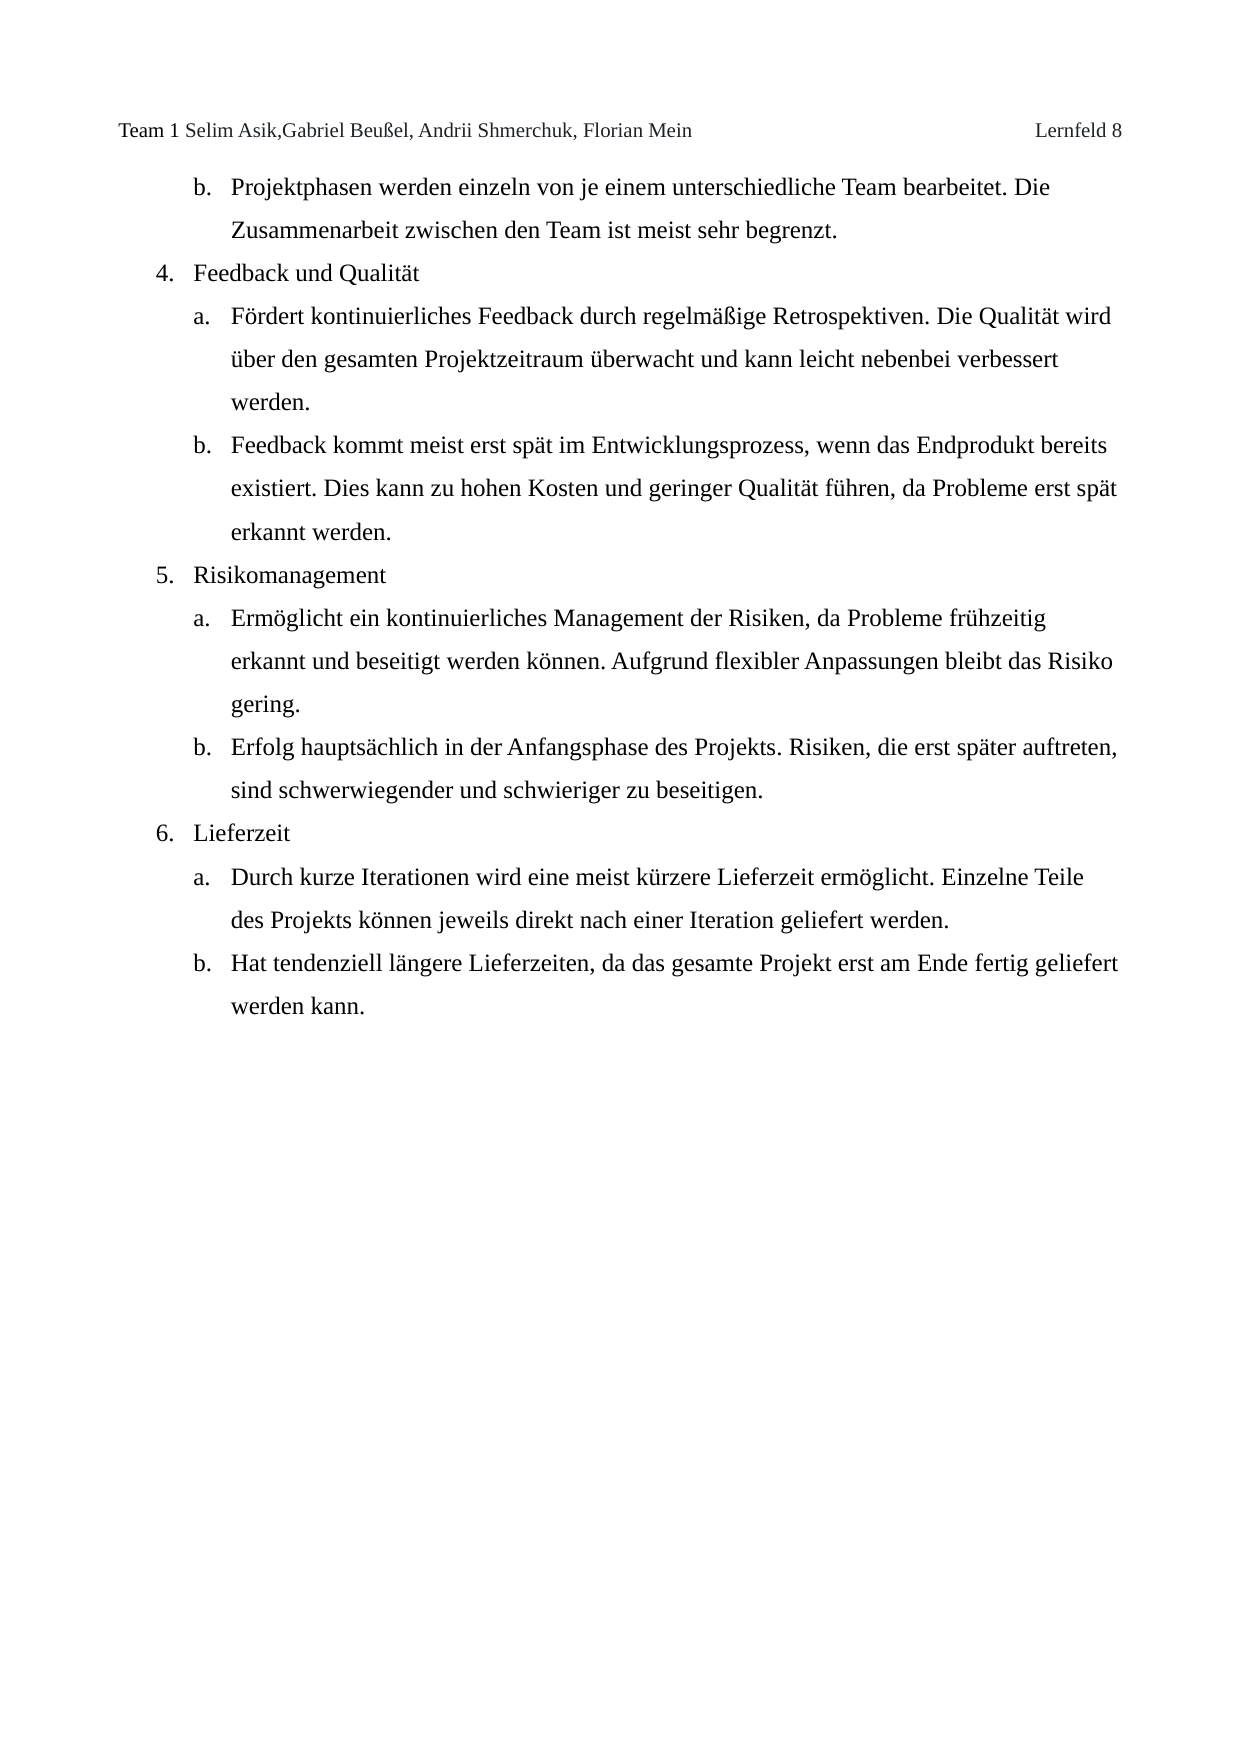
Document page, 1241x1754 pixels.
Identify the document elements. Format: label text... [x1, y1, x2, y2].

list Erfolg hauptsächlich in der Anfangsphase des Projekts. Risiken, die erst später auftreten, sind schwerwiegender und schwieriger zu beseitigen. [193, 732, 1122, 804]
list Ermöglicht ein kontinuierliches Management der Risiken, da Probleme frühzeitig erkannt und beseitigt werden können. Aufgrund flexibler Anpassungen bleibt das Risiko gering. [193, 603, 1122, 718]
list Fördert kontinuierliches Feedback durch regelmäßige Retrospektiven. Die Qualität wird über den gesamten Projektzeitraum überwacht und kann leicht nebenbei verbessert werden. [193, 301, 1122, 416]
list Lieferzeit [156, 818, 1122, 847]
list Feedback kommt meist erst spät im Entwicklungsprozess, wenn das Endprodukt bereits existiert. Dies kann zu hohen Kosten und geringer Qualität führen, da Probleme erst spät erkannt werden. [193, 430, 1122, 545]
list Risikomanagement [156, 560, 1122, 588]
list Hat tendenziell längere Lieferzeiten, da das gesamte Projekt erst am Ende fertig geliefert werden kann. [193, 948, 1122, 1020]
list Projektphasen werden einzeln von je einem unterschiedliche Team bearbeitet. Die Zusammenarbeit zwischen den Team ist meist sehr begrenzt. [193, 172, 1122, 243]
list Feedback und Qualität [156, 258, 1122, 287]
list Durch kurze Iterationen wird eine meist kürzere Lieferzeit ermöglicht. Einzelne Teile des Projekts können jeweils direkt nach einer Iteration geliefert werden. [193, 862, 1122, 933]
